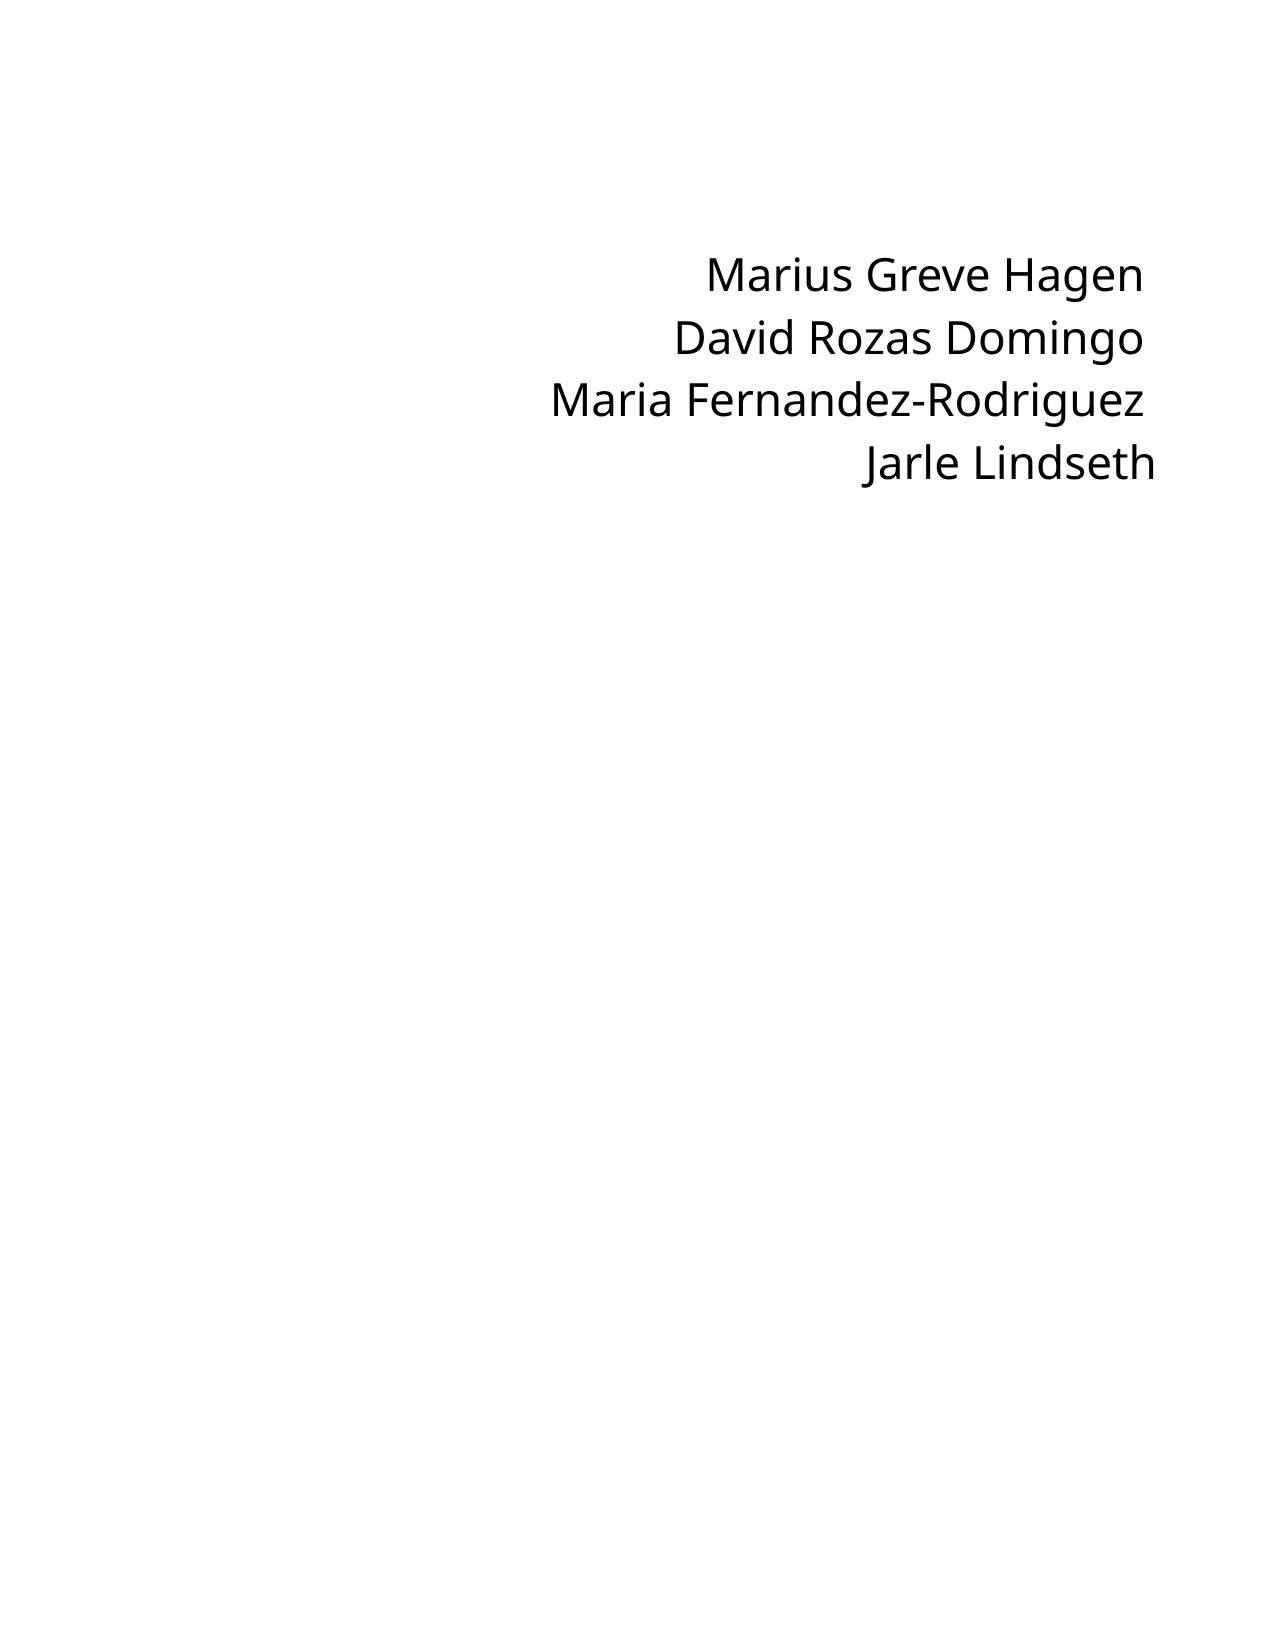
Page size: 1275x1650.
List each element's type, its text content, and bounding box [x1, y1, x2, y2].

text Maria Fernandez-Rodriguez [118, 368, 1157, 430]
text David Rozas Domingo [118, 305, 1157, 368]
text Jarle Lindseth [118, 430, 1157, 492]
text Marius Greve Hagen [118, 243, 1157, 305]
